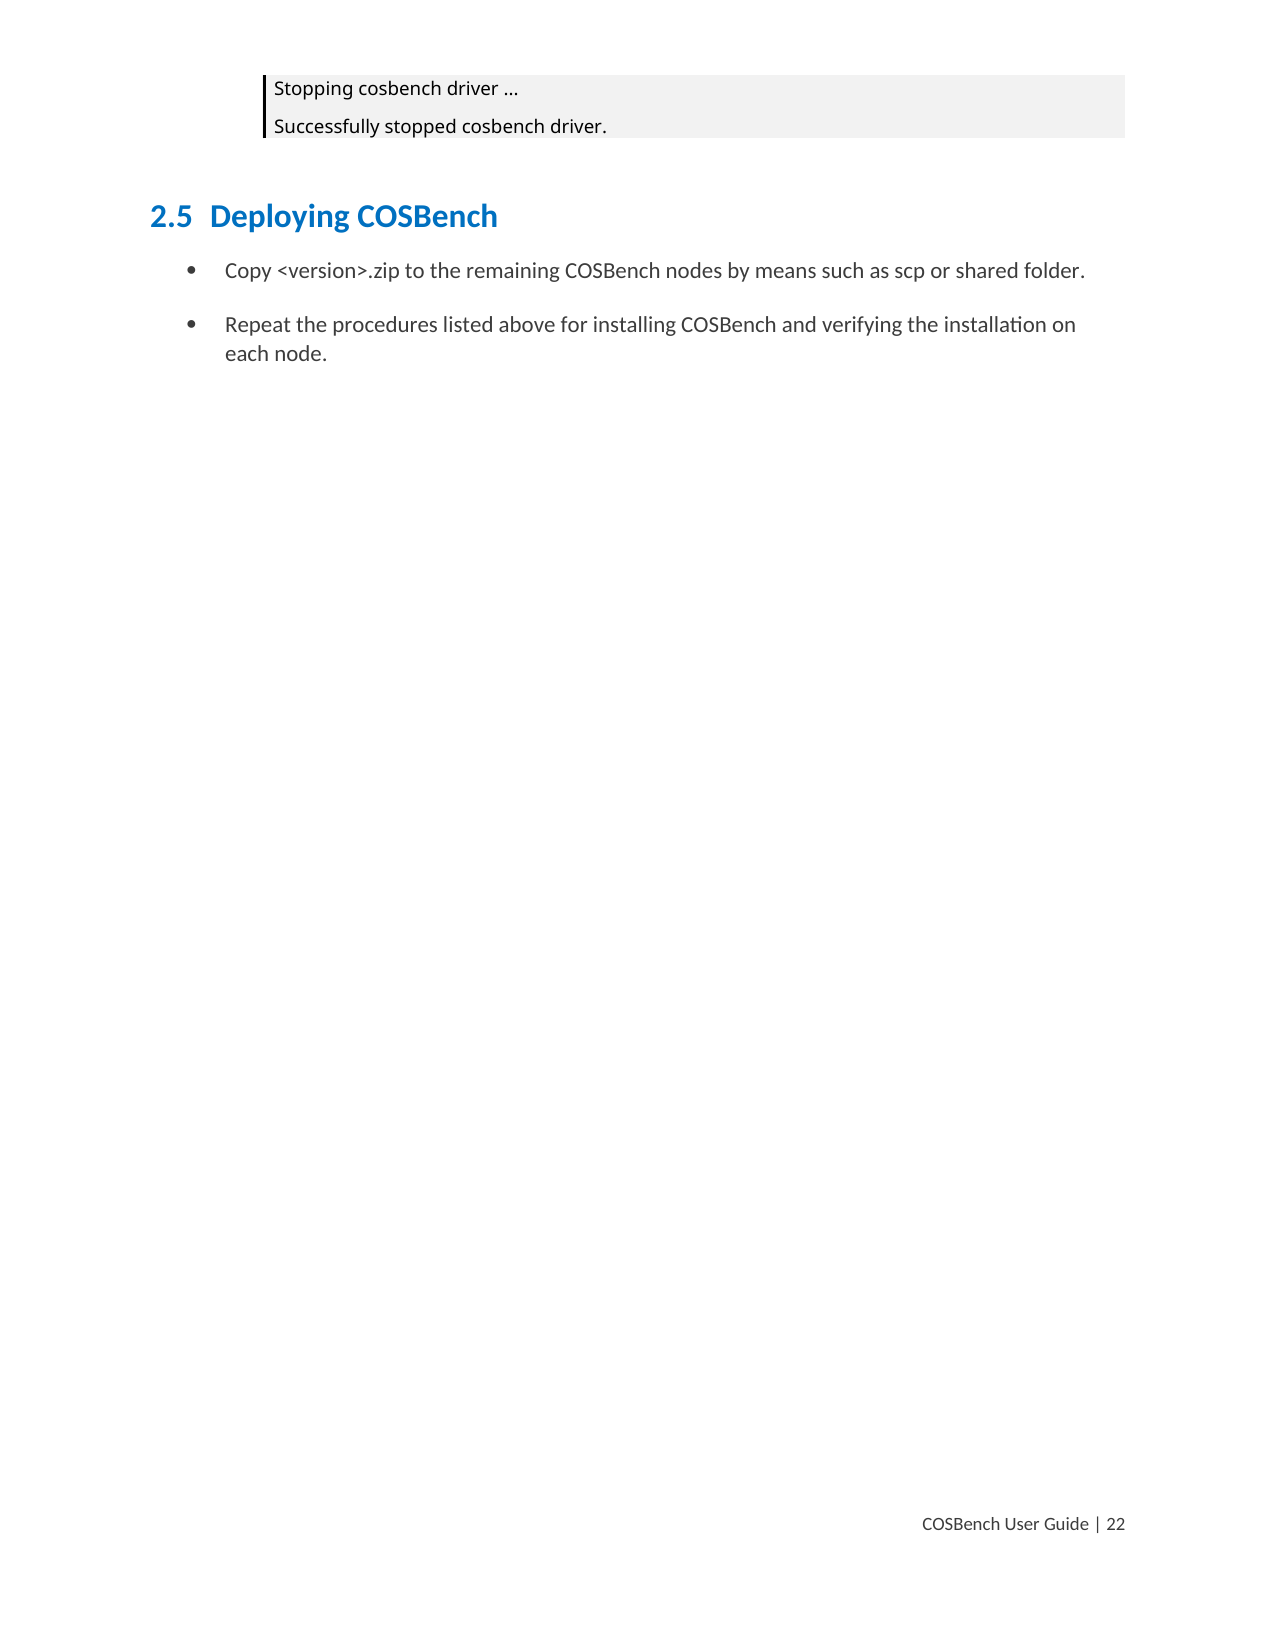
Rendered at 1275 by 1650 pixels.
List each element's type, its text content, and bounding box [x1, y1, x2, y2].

list Copy <version>.zip to the remaining COSBench nodes by means such as scp or shared folder. [187, 256, 1125, 284]
text Successfully stopped cosbench driver. [266, 113, 1125, 138]
text Stopping cosbench driver ... [266, 75, 1125, 101]
subtitle Deploying COSBench [150, 195, 1125, 236]
list Repeat the procedures listed above for installing COSBench and verifying the installation on each node. [187, 310, 1125, 367]
